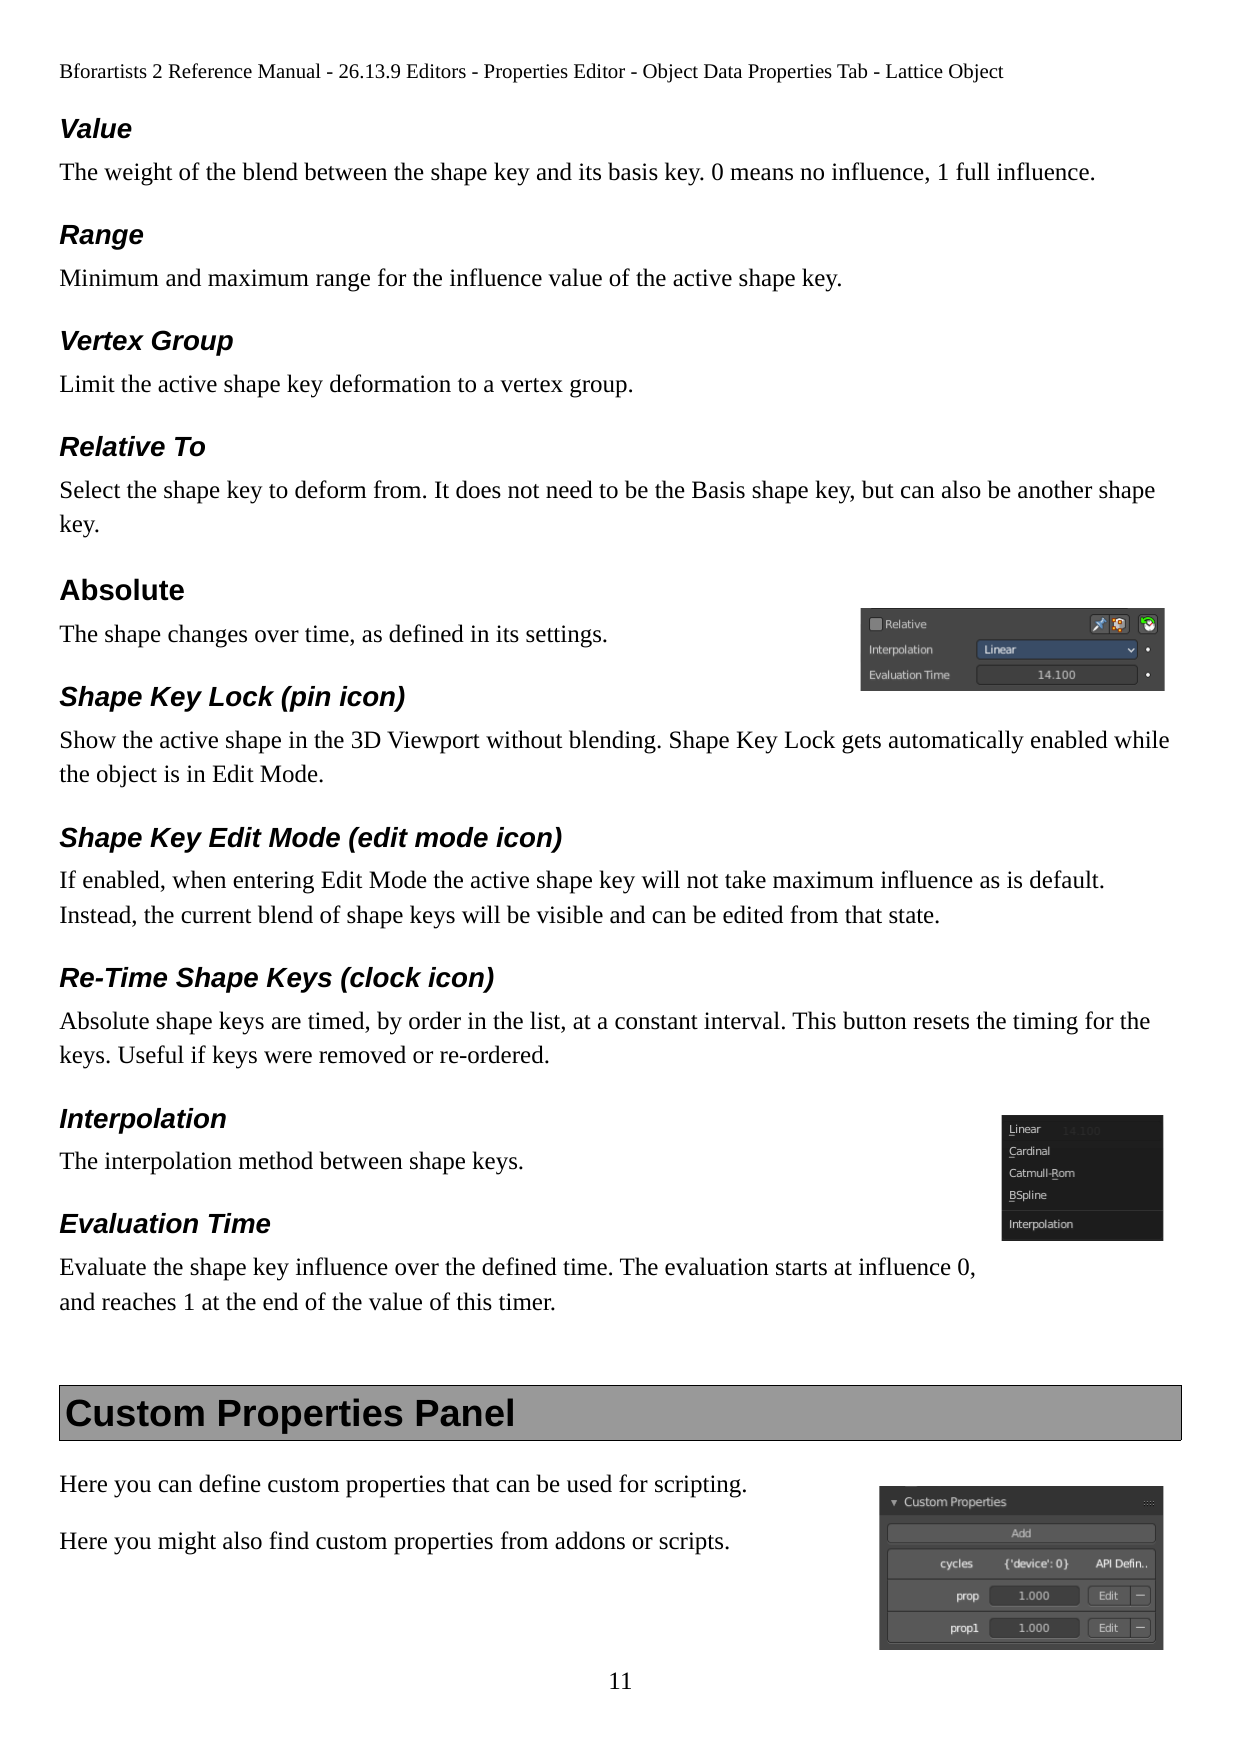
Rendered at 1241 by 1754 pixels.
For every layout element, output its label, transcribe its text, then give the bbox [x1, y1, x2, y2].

subtitle Re-Time Shape Keys (clock icon) [59, 962, 1181, 993]
text Here you can define custom properties that can be used for scripting. [59, 1469, 1181, 1498]
table_header Custom Properties Panel [60, 1386, 1181, 1440]
picture [1001, 1115, 1164, 1241]
text Select the shape key to deform from. It does not need to be the Basis shape key, but can also be another shape key. [59, 475, 1181, 538]
text Show the active shape in the 3D Viewport without blending. Shape Key Lock gets automatically enabled while the object is in Edit Mode. [59, 725, 1181, 788]
subtitle Evaluation Time [59, 1208, 1001, 1240]
text The interpolation method between shape keys. [59, 1146, 1001, 1175]
subtitle Shape Key Lock (pin icon) [59, 681, 1181, 713]
text Absolute shape keys are timed, by order in the list, at a constant interval. This button resets the timing for the keys. Useful if keys were removed or re-ordered. [59, 1006, 1181, 1069]
subtitle Range [59, 218, 1181, 250]
text Here you might also find custom properties from addons or scripts. [59, 1526, 879, 1555]
text Limit the active shape key deformation to a vertex group. [59, 369, 1181, 398]
subtitle Interpolation [59, 1102, 1181, 1134]
subtitle Absolute [59, 573, 1181, 607]
subtitle Shape Key Edit Mode (edit mode icon) [59, 821, 1181, 853]
subtitle Relative To [59, 430, 1181, 462]
text Minimum and maximum range for the influence value of the active shape key. [59, 263, 1181, 292]
subtitle Value [59, 113, 1181, 144]
text The shape changes over time, as defined in its settings. [59, 619, 860, 648]
subtitle [1164, 1208, 1181, 1240]
subtitle Vertex Group [59, 324, 1181, 356]
text The weight of the blend between the shape key and its basis key. 0 means no influence, 1 full influence. [59, 157, 1181, 186]
picture [879, 1486, 1164, 1650]
picture [860, 608, 1165, 691]
text Evaluate the shape key influence over the defined time. The evaluation starts at influence 0, and reaches 1 at the end of the value of this timer. [59, 1252, 1181, 1316]
text If enabled, when entering Edit Mode the active shape key will not take maximum influence as is default. Instead, the current blend of shape keys will be visible and can be edited from that state. [59, 866, 1181, 929]
